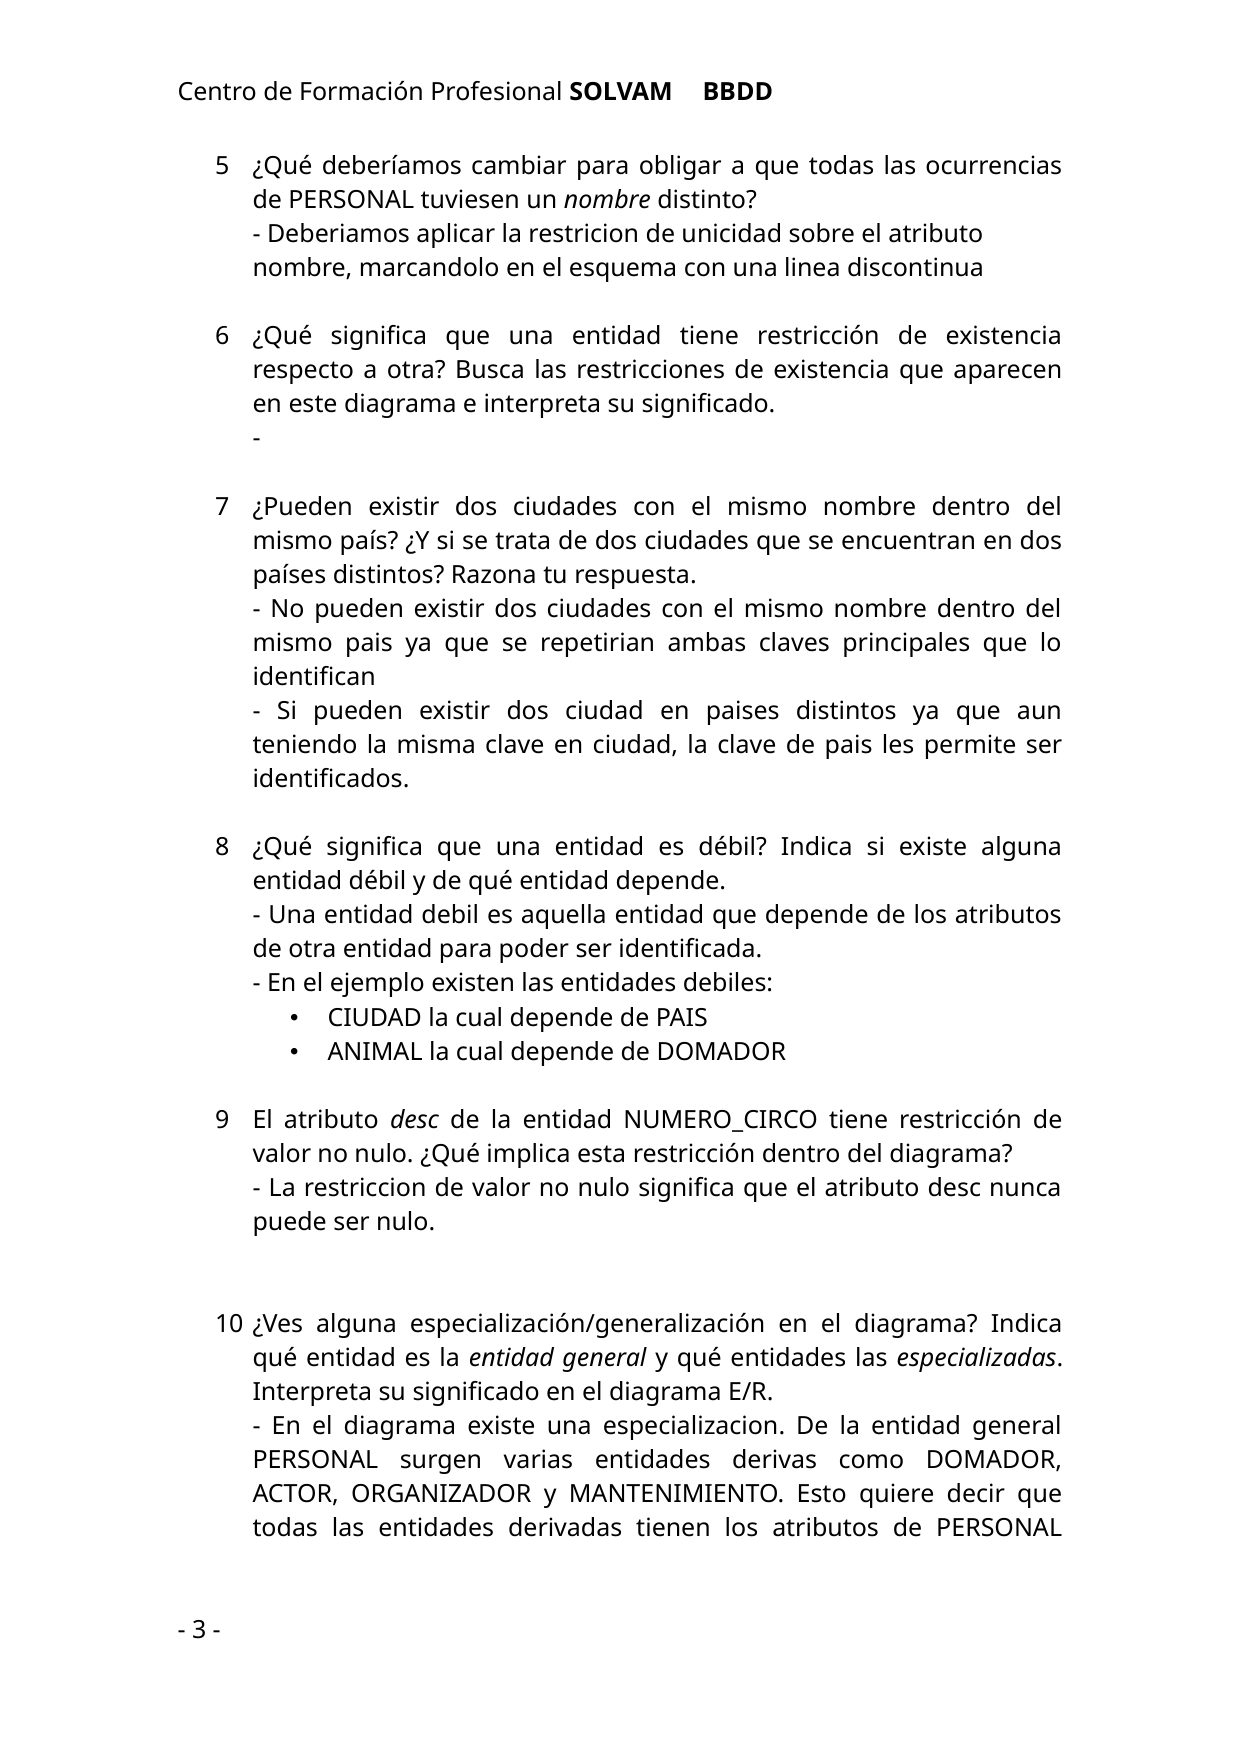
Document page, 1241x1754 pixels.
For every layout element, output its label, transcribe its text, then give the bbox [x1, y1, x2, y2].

list ¿Qué significa que una entidad tiene restricción de existencia respecto a otra? Busca las restricciones de existencia que aparecen en este diagrama e interpreta su significado. [215, 318, 1063, 420]
list - No pueden existir dos ciudades con el mismo nombre dentro del mismo pais ya que se repetirian ambas claves principales que lo identifican [215, 590, 1063, 693]
list - La restriccion de valor no nulo significa que el atributo desc nunca puede ser nulo. [252, 1169, 1063, 1238]
list - En el ejemplo existen las entidades debiles: [252, 965, 1063, 999]
list - Deberiamos aplicar la restricion de unicidad sobre el atributo nombre, marcandolo en el esquema con una linea discontinua [215, 216, 1063, 318]
list ¿Qué significa que una entidad es débil? Indica si existe alguna entidad débil y de qué entidad depende. [215, 829, 1063, 897]
list ¿Pueden existir dos ciudades con el mismo nombre dentro del mismo país? ¿Y si se trata de dos ciudades que se encuentran en dos países distintos? Razona tu respuesta. [215, 488, 1063, 590]
list - [252, 420, 1063, 454]
list ¿Qué deberíamos cambiar para obligar a que todas las ocurrencias de PERSONAL tuviesen un nombre distinto? [215, 148, 1063, 216]
list ANIMAL la cual depende de DOMADOR [290, 1033, 1063, 1067]
list - En el diagrama existe una especializacion. De la entidad general PERSONAL surgen varias entidades derivas como DOMADOR, ACTOR, ORGANIZADOR y MANTENIMIENTO. Esto quiere decir que todas las entidades derivadas tienen los atributos de PERSONAL [252, 1408, 1063, 1544]
list CIUDAD la cual depende de PAIS [290, 999, 1063, 1033]
list ¿Ves alguna especialización/generalización en el diagrama? Indica qué entidad es la entidad general y qué entidades las especializadas. Interpreta su significado en el diagrama E/R. [215, 1306, 1063, 1408]
list - Si pueden existir dos ciudad en paises distintos ya que aun teniendo la misma clave en ciudad, la clave de pais les permite ser identificados. [215, 693, 1063, 795]
list El atributo desc de la entidad NUMERO_CIRCO tiene restricción de valor no nulo. ¿Qué implica esta restricción dentro del diagrama? [215, 1101, 1063, 1169]
list - Una entidad debil es aquella entidad que depende de los atributos de otra entidad para poder ser identificada. [252, 897, 1063, 965]
